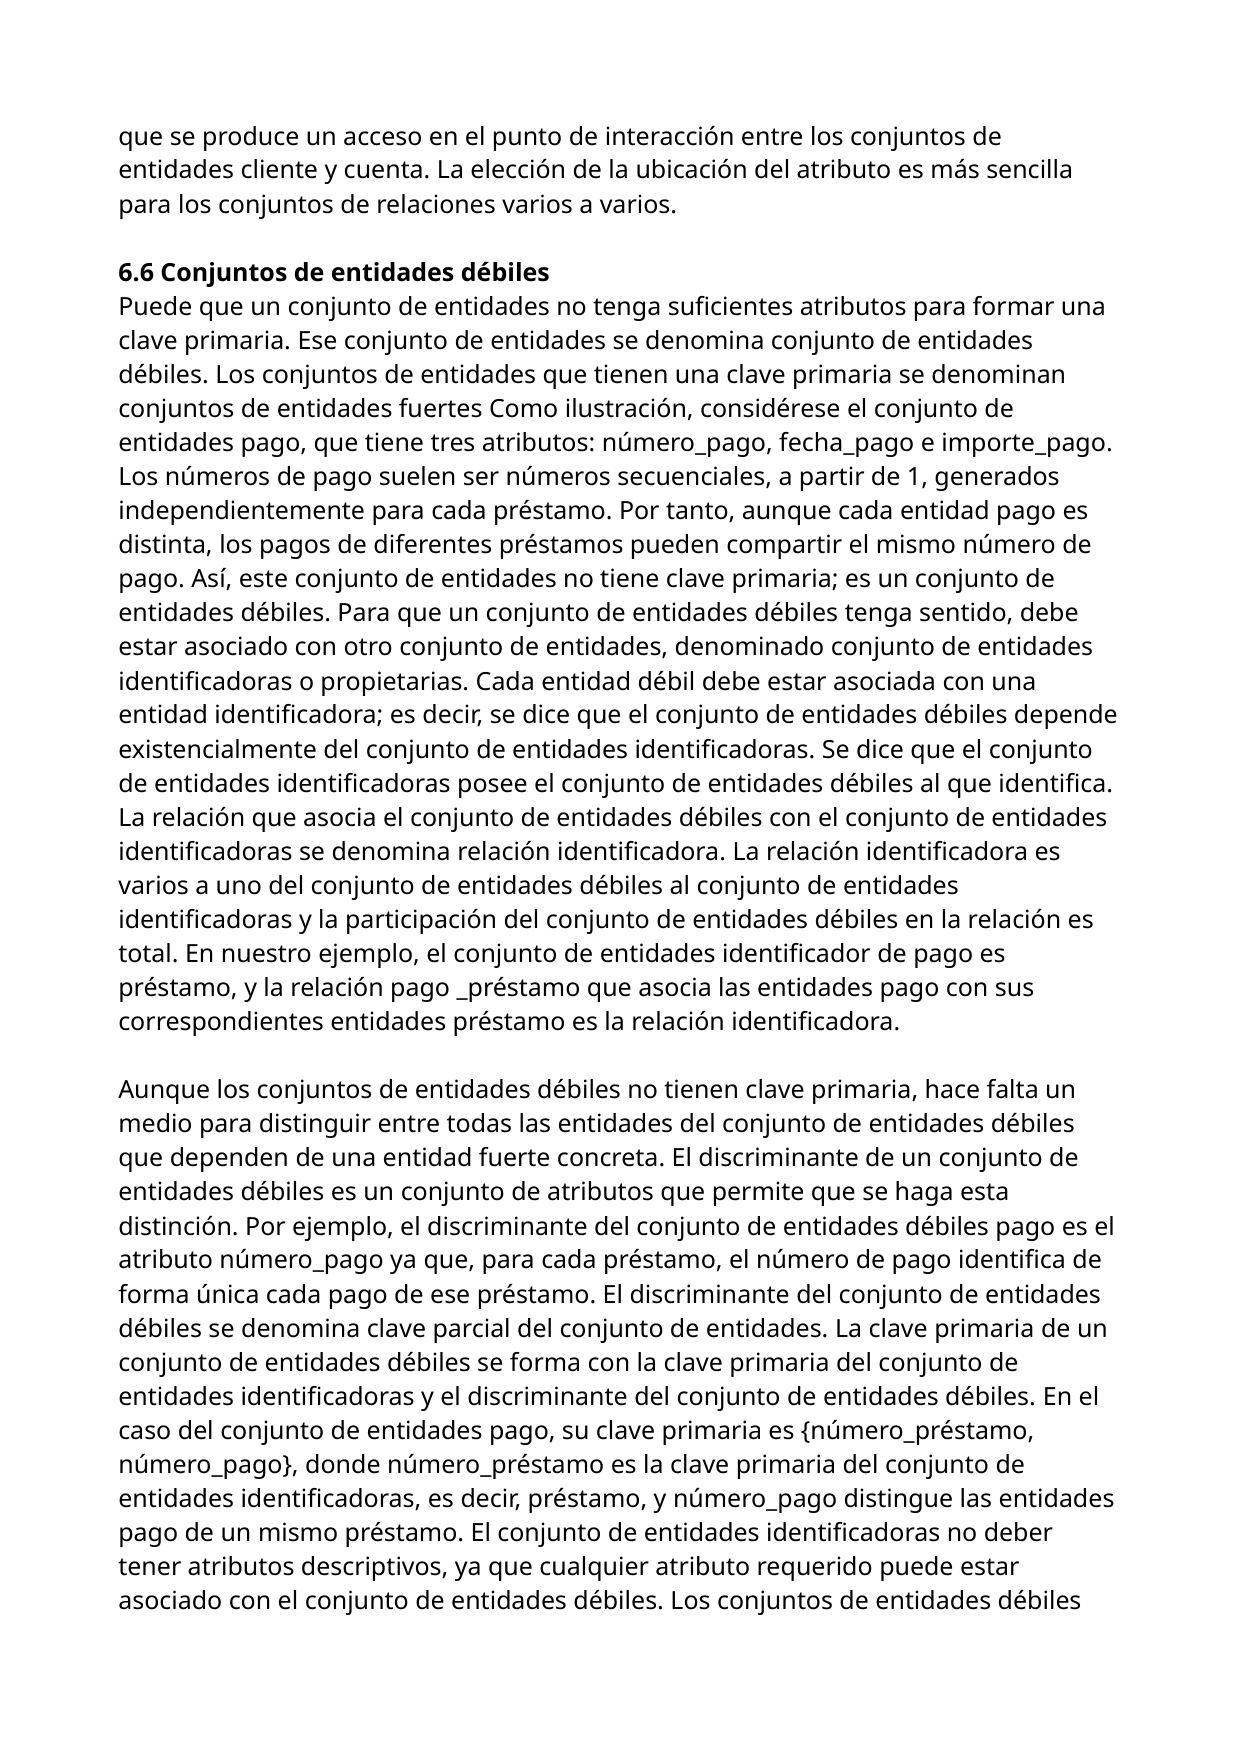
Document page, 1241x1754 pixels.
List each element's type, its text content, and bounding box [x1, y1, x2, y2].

text 6.6 Conjuntos de entidades débiles Puede que un conjunto de entidades no tenga suficientes atributos para formar una clave primaria. Ese conjunto de entidades se denomina conjunto de entidades débiles. Los conjuntos de entidades que tienen una clave primaria se denominan conjuntos de entidades fuertes Como ilustración, considérese el conjunto de entidades pago, que tiene tres atributos: número_pago, fecha_pago e importe_pago. Los números de pago suelen ser números secuenciales, a partir de 1, generados independientemente para cada préstamo. Por tanto, aunque cada entidad pago es distinta, los pagos de diferentes préstamos pueden compartir el mismo número de pago. Así, este conjunto de entidades no tiene clave primaria; es un conjunto de entidades débiles. Para que un conjunto de entidades débiles tenga sentido, debe estar asociado con otro conjunto de entidades, denominado conjunto de entidades identificadoras o propietarias. Cada entidad débil debe estar asociada con una entidad identificadora; es decir, se dice que el conjunto de entidades débiles depende existencialmente del conjunto de entidades identificadoras. Se dice que el conjunto de entidades identificadoras posee el conjunto de entidades débiles al que identifica. La relación que asocia el conjunto de entidades débiles con el conjunto de entidades identificadoras se denomina relación identificadora. La relación identificadora es varios a uno del conjunto de entidades débiles al conjunto de entidades identificadoras y la participación del conjunto de entidades débiles en la relación es total. En nuestro ejemplo, el conjunto de entidades identificador de pago es préstamo, y la relación pago _préstamo que asocia las entidades pago con sus correspondientes entidades préstamo es la relación identificadora. [118, 254, 1122, 1038]
text Aunque los conjuntos de entidades débiles no tienen clave primaria, hace falta un medio para distinguir entre todas las entidades del conjunto de entidades débiles que dependen de una entidad fuerte concreta. El discriminante de un conjunto de entidades débiles es un conjunto de atributos que permite que se haga esta distinción. Por ejemplo, el discriminante del conjunto de entidades débiles pago es el atributo número_pago ya que, para cada préstamo, el número de pago identifica de forma única cada pago de ese préstamo. El discriminante del conjunto de entidades débiles se denomina clave parcial del conjunto de entidades. La clave primaria de un conjunto de entidades débiles se forma con la clave primaria del conjunto de entidades identificadoras y el discriminante del conjunto de entidades débiles. En el caso del conjunto de entidades pago, su clave primaria es {número_préstamo, número_pago}, donde número_préstamo es la clave primaria del conjunto de entidades identificadoras, es decir, préstamo, y número_pago distingue las entidades pago de un mismo préstamo. El conjunto de entidades identificadoras no deber tener atributos descriptivos, ya que cualquier atributo requerido puede estar asociado con el conjunto de entidades débiles. Los conjuntos de entidades débiles [118, 1072, 1122, 1617]
text que se produce un acceso en el punto de interacción entre los conjuntos de entidades cliente y cuenta. La elección de la ubicación del atributo es más sencilla para los conjuntos de relaciones varios a varios. [118, 118, 1122, 220]
